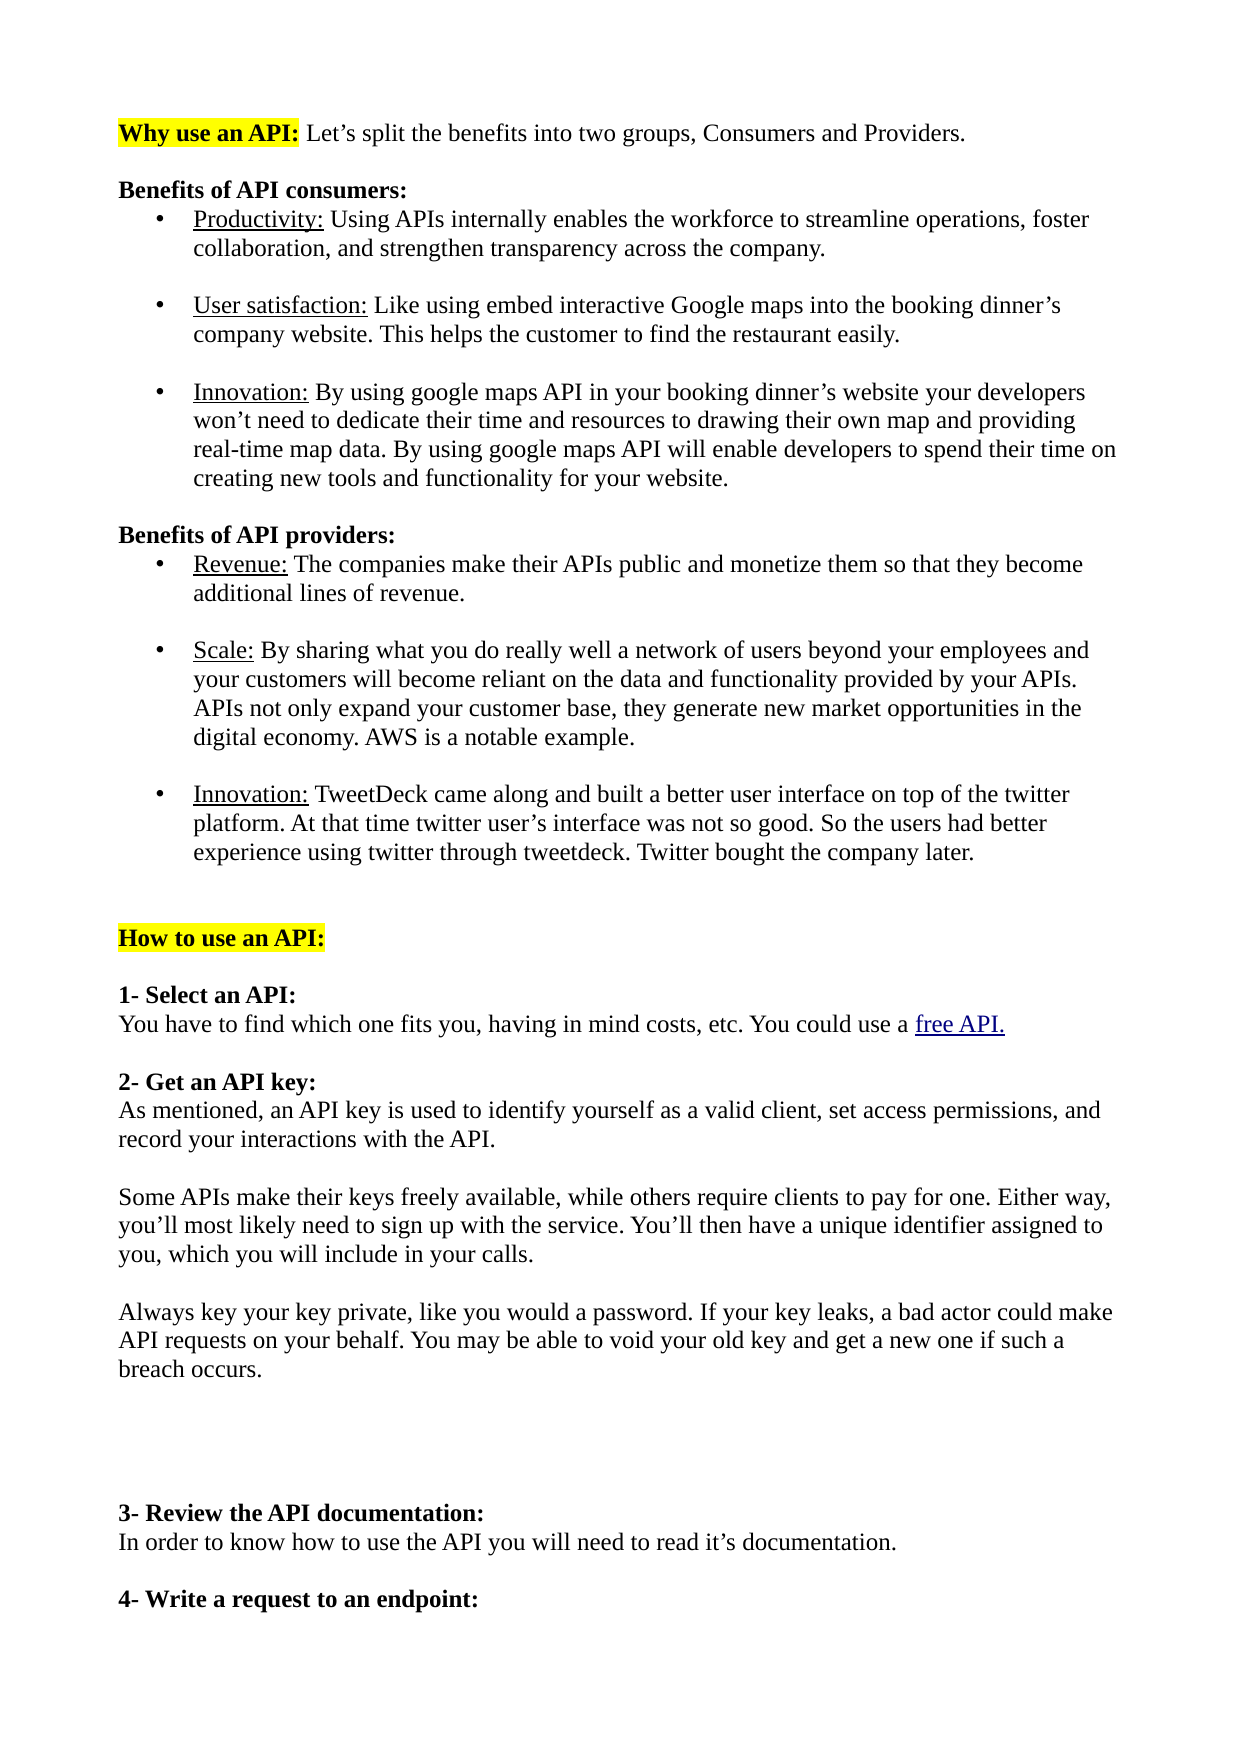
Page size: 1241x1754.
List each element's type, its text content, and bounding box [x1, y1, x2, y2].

list User satisfaction: Like using embed interactive Google maps into the booking dinner’s company website. This helps the customer to find the restaurant easily. [156, 291, 1122, 348]
text 4- Write a request to an endpoint: [118, 1584, 1122, 1613]
text You have to find which one fits you, having in mind costs, etc. You could use a free API. [118, 1009, 1122, 1038]
text 2- Get an API key: [118, 1067, 1122, 1096]
text Some APIs make their keys freely available, while others require clients to pay for one. Either way, you’ll most likely need to sign up with the service. You’ll then have a unique identifier assigned to you, which you will include in your calls. [118, 1182, 1122, 1268]
list Revenue: The companies make their APIs public and monetize them so that they become additional lines of revenue. [156, 549, 1122, 607]
text In order to know how to use the API you will need to read it’s documentation. [118, 1527, 1122, 1556]
text 3- Review the API documentation: [118, 1498, 1122, 1527]
list Scale: By sharing what you do really well a network of users beyond your employees and your customers will become reliant on the data and functionality provided by your APIs. APIs not only expand your customer base, they generate new market opportunities in the digital economy. AWS is a notable example. [156, 636, 1122, 751]
text Benefits of API providers: [118, 521, 1122, 549]
text Why use an API: Let’s split the benefits into two groups, Consumers and Providers. [118, 118, 1122, 147]
list Innovation: TweetDeck came along and built a better user interface on top of the twitter platform. At that time twitter user’s interface was not so good. So the users had better experience using twitter through tweetdeck. Twitter bought the company later. [156, 779, 1122, 866]
list Productivity: Using APIs internally enables the workforce to streamline operations, foster collaboration, and strengthen transparency across the company. [156, 204, 1122, 262]
text Always key your key private, like you would a password. If your key leaks, a bad actor could make API requests on your behalf. You may be able to void your old key and get a new one if such a breach occurs. [118, 1297, 1122, 1383]
text 1- Select an API: [118, 981, 1122, 1009]
list Innovation: By using google maps API in your booking dinner’s website your developers won’t need to dedicate their time and resources to drawing their own map and providing real-time map data. By using google maps API will enable developers to spend their time on creating new tools and functionality for your website. [156, 377, 1122, 492]
text How to use an API: [118, 923, 1122, 952]
text As mentioned, an API key is used to identify yourself as a valid client, set access permissions, and record your interactions with the API. [118, 1096, 1122, 1153]
text Benefits of API consumers: [118, 176, 1122, 204]
